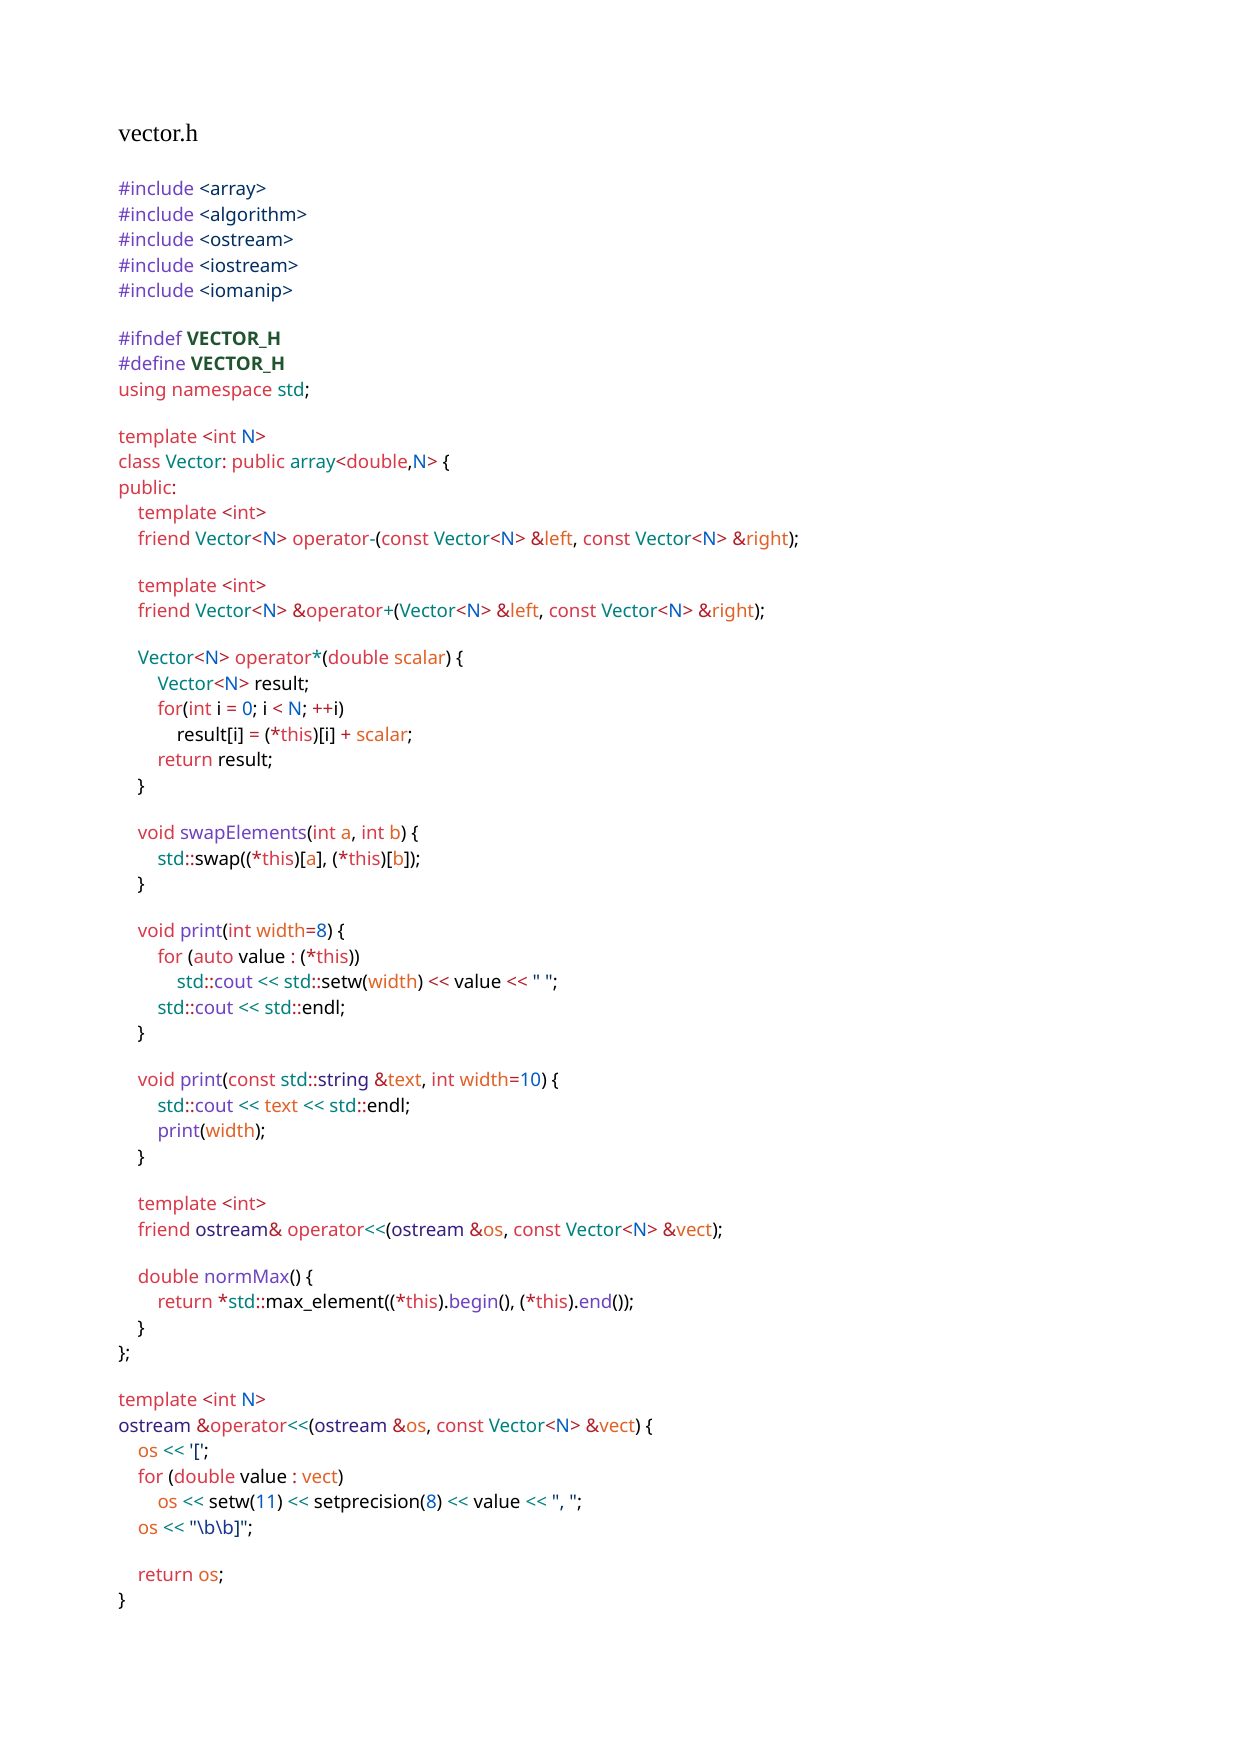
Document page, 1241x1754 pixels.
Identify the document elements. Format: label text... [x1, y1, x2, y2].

text vector.h [118, 118, 1122, 147]
text #include <array> #include <algorithm> #include <ostream> #include <iostream> #include <iomanip> #ifndef VECTOR_H #define VECTOR_H using namespace std; template <int N> class Vector: public array<double,N> { public: template <int> friend Vector<N> operator-(const Vector<N> &left, const Vector<N> &right); template <int> friend Vector<N> &operator+(Vector<N> &left, const Vector<N> &right); Vector<N> operator*(double scalar) { Vector<N> result; for(int i = 0; i < N; ++i) result[i] = (*this)[i] + scalar; return result; } void swapElements(int a, int b) { std::swap((*this)[a], (*this)[b]); } void print(int width=8) { for (auto value : (*this)) std::cout << std::setw(width) << value << " "; std::cout << std::endl; } void print(const std::string &text, int width=10) { std::cout << text << std::endl; print(width); } template <int> friend ostream& operator<<(ostream &os, const Vector<N> &vect); double normMax() { return *std::max_element((*this).begin(), (*this).end()); } }; template <int N> ostream &operator<<(ostream &os, const Vector<N> &vect) { os << '['; for (double value : vect) os << setw(11) << setprecision(8) << value << ", "; os << "\b\b]"; return os; } [118, 176, 1122, 1612]
